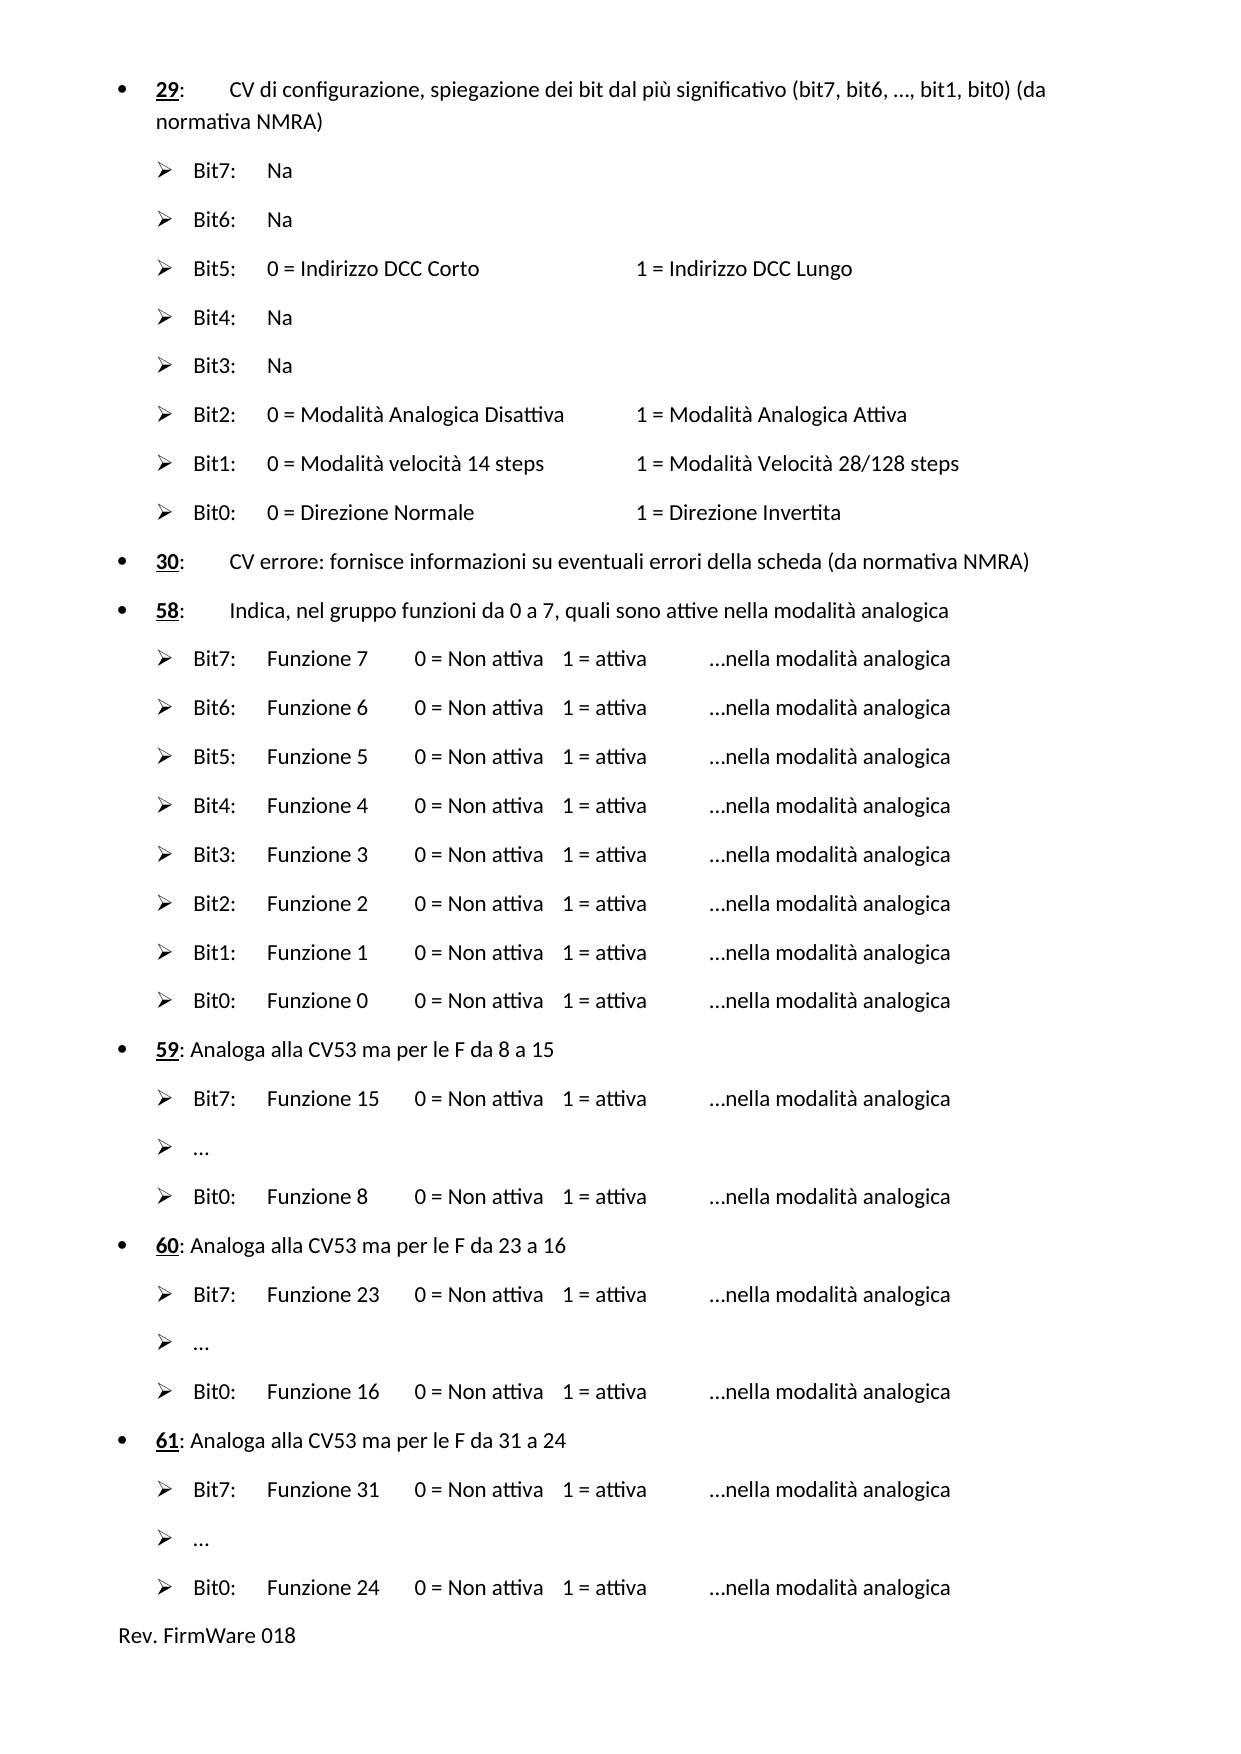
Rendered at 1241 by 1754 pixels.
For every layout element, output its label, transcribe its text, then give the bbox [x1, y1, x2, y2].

list 30: CV errore: fornisce informazioni su eventuali errori della scheda (da normativa NMRA) [118, 547, 1122, 575]
list Bit7: Funzione 31 0 = Non attiva 1 = attiva …nella modalità analogica [156, 1475, 1122, 1503]
list 29: CV di configurazione, spiegazione dei bit dal più significativo (bit7, bit6, …, bit1, bit0) (da normativa NMRA) [118, 75, 1122, 135]
list Bit0: Funzione 0 0 = Non attiva 1 = attiva …nella modalità analogica [156, 987, 1122, 1014]
list Bit1: 0 = Modalità velocità 14 steps 1 = Modalità Velocità 28/128 steps [156, 449, 1122, 477]
list Bit0: Funzione 24 0 = Non attiva 1 = attiva …nella modalità analogica [156, 1573, 1122, 1601]
list Bit1: Funzione 1 0 = Non attiva 1 = attiva …nella modalità analogica [156, 938, 1122, 966]
list Bit4: Funzione 4 0 = Non attiva 1 = attiva …nella modalità analogica [156, 791, 1122, 819]
list Bit0: Funzione 16 0 = Non attiva 1 = attiva …nella modalità analogica [156, 1377, 1122, 1405]
list 59: Analoga alla CV53 ma per le F da 8 a 15 [118, 1035, 1122, 1063]
list 61: Analoga alla CV53 ma per le F da 31 a 24 [118, 1426, 1122, 1454]
list Bit0: 0 = Direzione Normale 1 = Direzione Invertita [156, 498, 1122, 526]
list Bit7: Funzione 7 0 = Non attiva 1 = attiva …nella modalità analogica [156, 644, 1122, 673]
list 60: Analoga alla CV53 ma per le F da 23 a 16 [118, 1231, 1122, 1259]
list Bit7: Na [156, 156, 1122, 184]
list Bit6: Funzione 6 0 = Non attiva 1 = attiva …nella modalità analogica [156, 693, 1122, 721]
list … [156, 1524, 1122, 1552]
list Bit5: 0 = Indirizzo DCC Corto 1 = Indirizzo DCC Lungo [156, 254, 1122, 282]
list Bit5: Funzione 5 0 = Non attiva 1 = attiva …nella modalità analogica [156, 742, 1122, 770]
list Bit6: Na [156, 205, 1122, 233]
list Bit3: Funzione 3 0 = Non attiva 1 = attiva …nella modalità analogica [156, 840, 1122, 868]
list … [156, 1328, 1122, 1357]
list Bit7: Funzione 15 0 = Non attiva 1 = attiva …nella modalità analogica [156, 1084, 1122, 1112]
list Bit4: Na [156, 303, 1122, 331]
list … [156, 1133, 1122, 1161]
list Bit7: Funzione 23 0 = Non attiva 1 = attiva …nella modalità analogica [156, 1280, 1122, 1308]
list Bit2: Funzione 2 0 = Non attiva 1 = attiva …nella modalità analogica [156, 889, 1122, 917]
list Bit0: Funzione 8 0 = Non attiva 1 = attiva …nella modalità analogica [156, 1182, 1122, 1210]
list Bit3: Na [156, 351, 1122, 379]
list 58: Indica, nel gruppo funzioni da 0 a 7, quali sono attive nella modalità analogica [118, 596, 1122, 624]
list Bit2: 0 = Modalità Analogica Disattiva 1 = Modalità Analogica Attiva [156, 400, 1122, 428]
